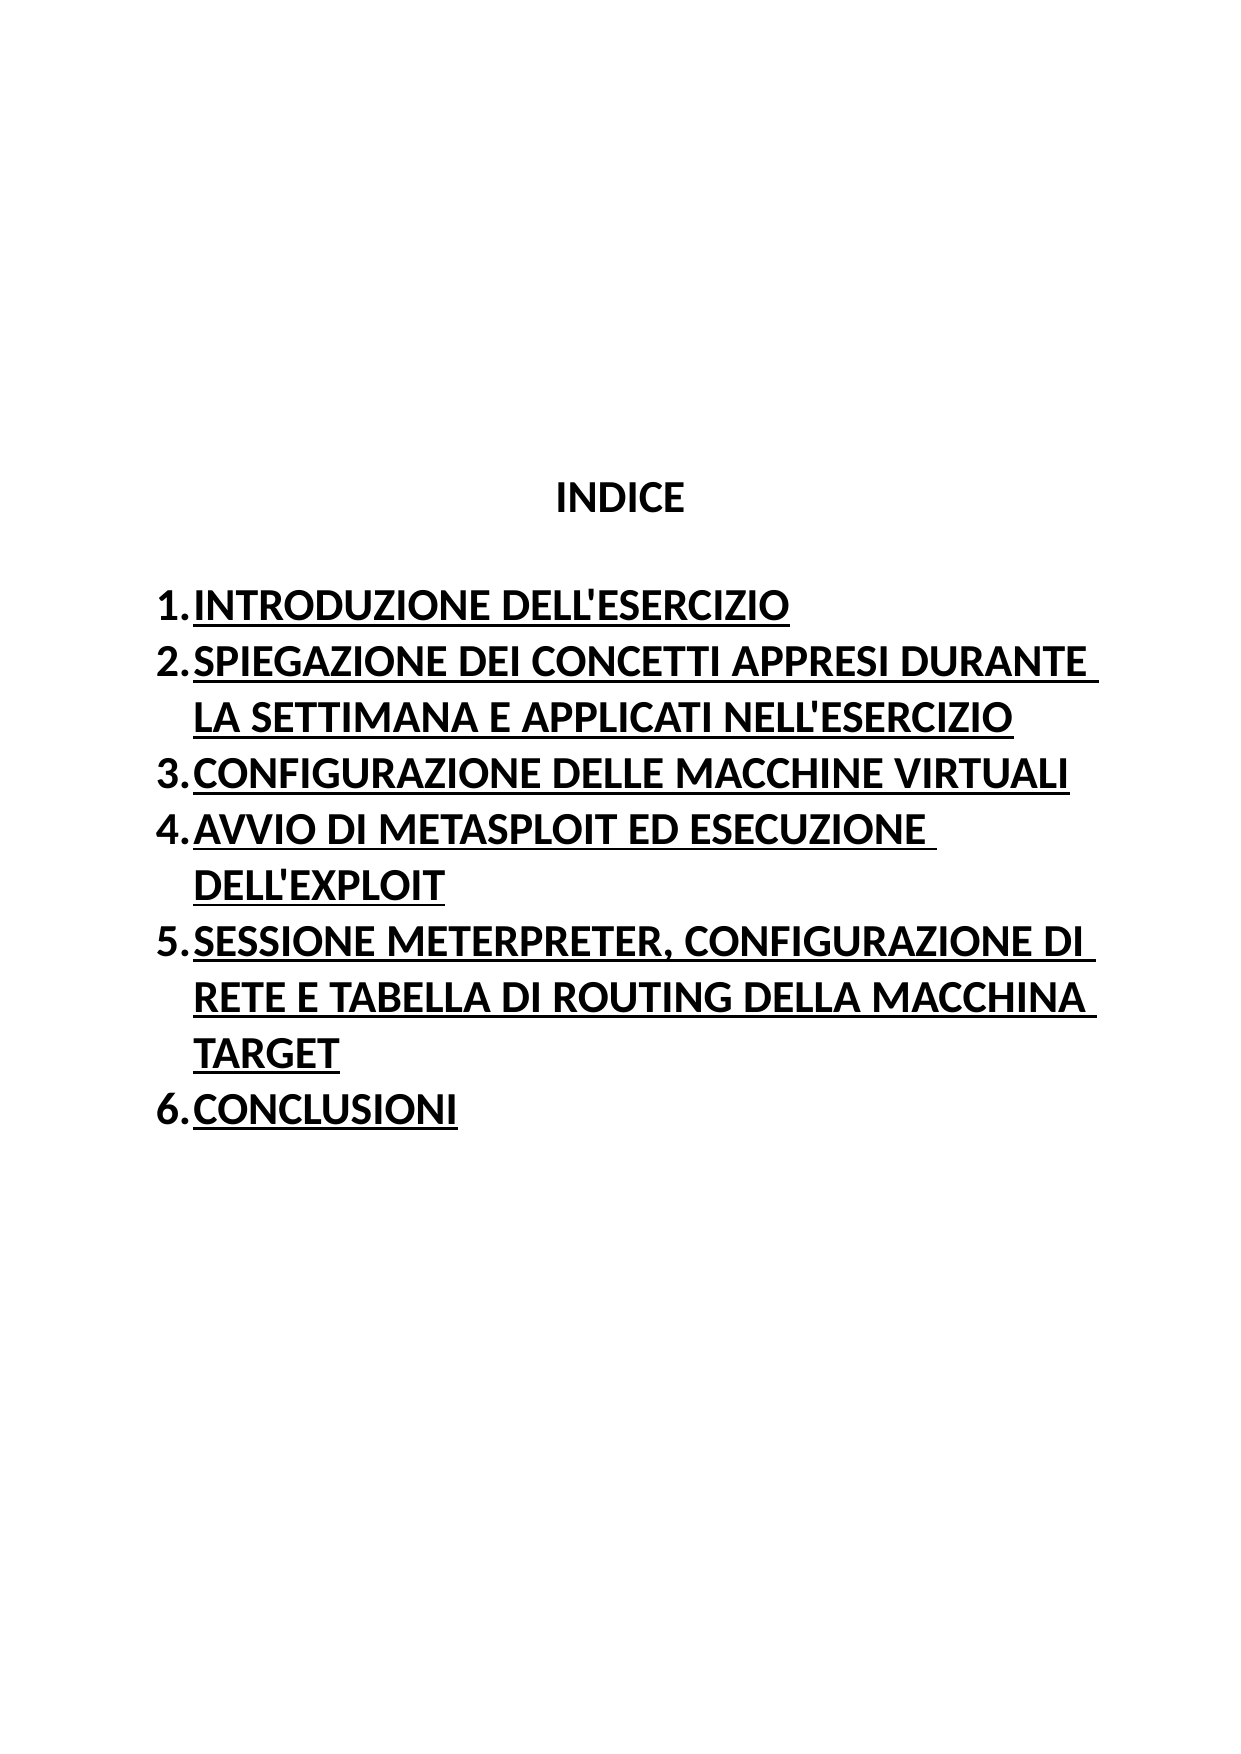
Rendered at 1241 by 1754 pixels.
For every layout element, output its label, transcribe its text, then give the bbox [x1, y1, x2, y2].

list AVVIO DI METASPLOIT ED ESECUZIONE DELL'EXPLOIT [156, 800, 1122, 912]
list CONFIGURAZIONE DELLE MACCHINE VIRTUALI [156, 744, 1122, 800]
list INTRODUZIONE DELL'ESERCIZIO [156, 576, 1122, 632]
list SPIEGAZIONE DEI CONCETTI APPRESI DURANTE LA SETTIMANA E APPLICATI NELL'ESERCIZIO [156, 632, 1122, 744]
list CONCLUSIONI [156, 1080, 1122, 1136]
text INDICE [118, 468, 1122, 524]
list SESSIONE METERPRETER, CONFIGURAZIONE DI RETE E TABELLA DI ROUTING DELLA MACCHINA TARGET [156, 912, 1122, 1080]
